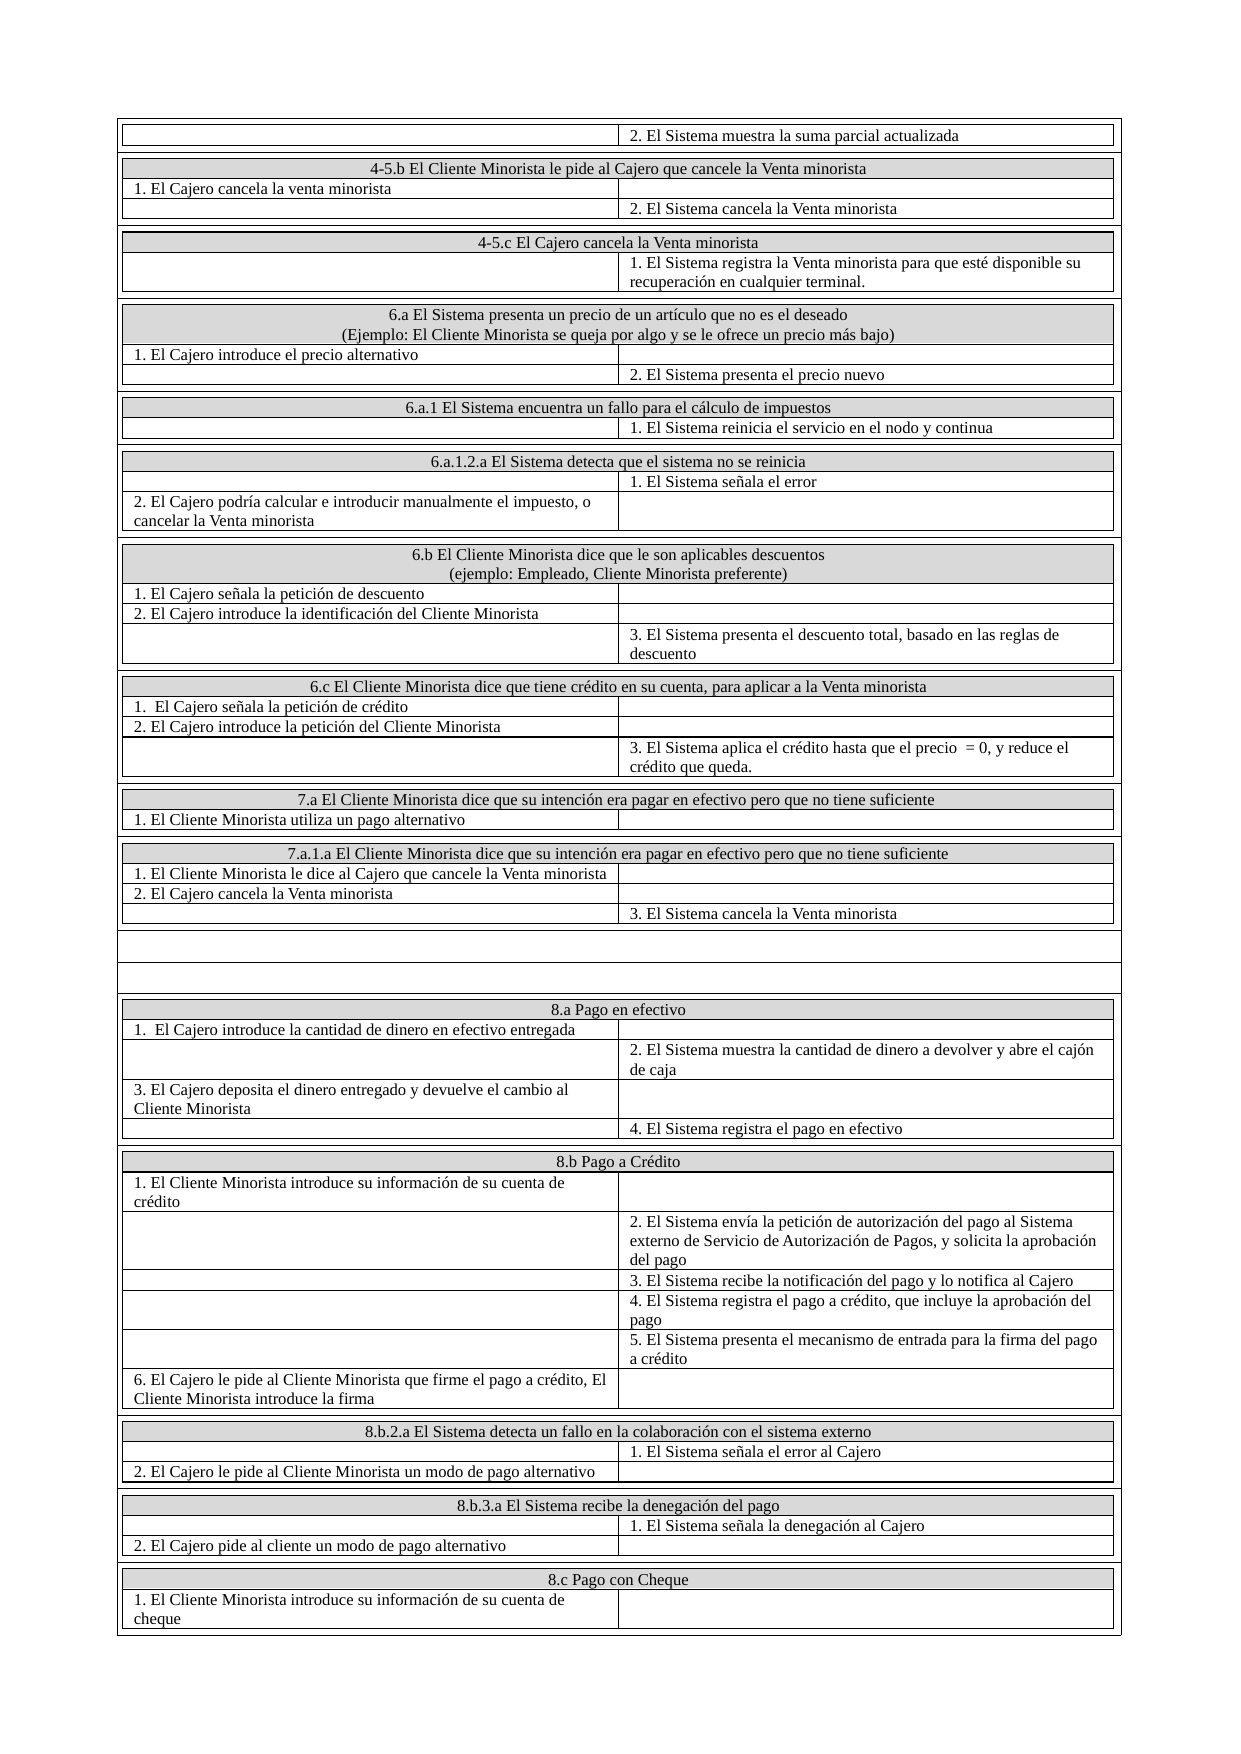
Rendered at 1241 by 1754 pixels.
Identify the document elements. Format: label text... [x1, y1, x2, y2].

table_cell [123, 199, 618, 218]
table_cell 2. El Sistema muestra la cantidad de dinero a devolver y abre el cajón de caja [619, 1040, 1113, 1078]
table_cell [118, 392, 1121, 444]
table_cell [118, 538, 1121, 669]
table_cell 2. El Cajero introduce la identificación del Cliente Minorista [123, 604, 618, 623]
table_cell [118, 837, 1121, 930]
table_cell 2. El Sistema muestra la suma parcial actualizada [619, 125, 1113, 144]
table_cell [118, 153, 1121, 225]
table_header 6.c El Cliente Minorista dice que tiene crédito en su cuenta, para aplicar a la Venta minorista [123, 677, 1113, 696]
table_cell [123, 418, 618, 437]
table_cell [619, 810, 1113, 829]
table_header 7.a.1.a El Cliente Minorista dice que su intención era pagar en efectivo pero que no tiene suficiente [123, 844, 1113, 863]
table_header 6.b El Cliente Minorista dice que le son aplicables descuentos (ejemplo: Empleado, Cliente Minorista preferente) [123, 545, 1113, 583]
table_cell [118, 1416, 1121, 1488]
table_header 6.a.1.2.a El Sistema detecta que el sistema no se reinicia [123, 452, 1113, 471]
table_cell [118, 963, 1121, 992]
table_cell [619, 1369, 1113, 1408]
table_cell 5. El Sistema presenta el mecanismo de entrada para la firma del pago a crédito [619, 1330, 1113, 1368]
table_cell [123, 1040, 618, 1078]
table_cell 1. El Cajero cancela la venta minorista [123, 179, 618, 198]
table_header 8.b.2.a El Sistema detecta un fallo en la colaboración con el sistema externo [123, 1422, 1113, 1441]
table_cell 1. El Cliente Minorista utiliza un pago alternativo [123, 810, 618, 829]
table_cell [118, 671, 1121, 783]
table_cell [123, 472, 618, 491]
table_cell [619, 179, 1113, 198]
table_cell 2. El Cajero cancela la Venta minorista [123, 884, 618, 903]
table_cell 1. El Cliente Minorista le dice al Cajero que cancele la Venta minorista [123, 864, 618, 883]
table_cell [619, 697, 1113, 716]
table_cell [619, 1080, 1113, 1118]
table_header 7.a El Cliente Minorista dice que su intención era pagar en efectivo pero que no tiene suficiente [123, 790, 1113, 809]
table_cell [118, 931, 1121, 961]
table_cell 2. El Sistema cancela la Venta minorista [619, 199, 1113, 218]
table_cell 3. El Sistema aplica el crédito hasta que el precio = 0, y reduce el crédito que queda. [619, 738, 1113, 776]
table_cell 1. El Cajero señala la petición de descuento [123, 584, 618, 603]
table_cell 1. El Cajero introduce la cantidad de dinero en efectivo entregada [123, 1020, 618, 1039]
table_cell [123, 1212, 618, 1269]
table_cell [619, 1462, 1113, 1481]
table_cell 2. El Sistema envía la petición de autorización del pago al Sistema externo de Servicio de Autorización de Pagos, y solicita la aprobación del pago [619, 1212, 1113, 1269]
table_cell [123, 1270, 618, 1289]
table_cell 4. El Sistema registra el pago a crédito, que incluye la aprobación del pago [619, 1291, 1113, 1329]
table_cell [619, 1020, 1113, 1039]
table_cell [118, 119, 1121, 151]
table_cell 1. El Sistema reinicia el servicio en el nodo y continua [619, 418, 1113, 437]
table_cell 4. El Sistema registra el pago en efectivo [619, 1119, 1113, 1138]
table_cell [123, 1442, 618, 1461]
table_cell [118, 1489, 1121, 1562]
table_cell 1. El Sistema registra la Venta minorista para que esté disponible su recuperación en cualquier terminal. [619, 253, 1113, 291]
table_header 4-5.b El Cliente Minorista le pide al Cajero que cancele la Venta minorista [123, 159, 1113, 178]
table_cell [123, 1330, 618, 1368]
table_cell [619, 584, 1113, 603]
table_cell [118, 299, 1121, 391]
table_cell [118, 994, 1121, 1145]
table_cell [619, 1590, 1113, 1628]
table_cell 6. El Cajero le pide al Cliente Minorista que firme el pago a crédito, El Cliente Minorista introduce la firma [123, 1369, 618, 1408]
table_cell 3. El Cajero deposita el dinero entregado y devuelve el cambio al Cliente Minorista [123, 1080, 618, 1118]
table_cell 2. El Cajero podría calcular e introducir manualmente el impuesto, o cancelar la Venta minorista [123, 492, 618, 530]
table_cell 1. El Sistema señala la denegación al Cajero [619, 1516, 1113, 1535]
table_cell 3. El Sistema presenta el descuento total, basado en las reglas de descuento [619, 624, 1113, 663]
table_cell [118, 226, 1121, 298]
table_header 4-5.c El Cajero cancela la Venta minorista [123, 233, 1113, 252]
table_cell [123, 125, 618, 144]
table_cell [123, 365, 618, 384]
table_cell 1. El Cajero señala la petición de crédito [123, 697, 618, 716]
table_cell 2. El Cajero le pide al Cliente Minorista un modo de pago alternativo [123, 1462, 618, 1481]
table_header 8.a Pago en efectivo [123, 1000, 1113, 1019]
table_cell [619, 345, 1113, 364]
table_cell 1. El Cajero introduce el precio alternativo [123, 345, 618, 364]
table_header 6.a.1 El Sistema encuentra un fallo para el cálculo de impuestos [123, 398, 1113, 417]
table_cell [123, 1291, 618, 1329]
table_cell 1. El Sistema señala el error [619, 472, 1113, 491]
table_cell [123, 1516, 618, 1535]
table_cell [619, 717, 1113, 736]
table_header 8.c Pago con Cheque [123, 1569, 1113, 1588]
table_cell 3. El Sistema recibe la notificación del pago y lo notifica al Cajero [619, 1270, 1113, 1289]
table_cell [123, 253, 618, 291]
table_header 6.a El Sistema presenta un precio de un artículo que no es el deseado (Ejemplo: El Cliente Minorista se queja por algo y se le ofrece un precio más bajo) [123, 305, 1113, 343]
table_cell [619, 492, 1113, 530]
table_cell [123, 904, 618, 923]
table_cell [619, 604, 1113, 623]
table_cell 1. El Cliente Minorista introduce su información de su cuenta de crédito [123, 1173, 618, 1211]
table_cell [123, 1119, 618, 1138]
table_cell [619, 864, 1113, 883]
table_cell [123, 624, 618, 663]
table_cell 2. El Cajero pide al cliente un modo de pago alternativo [123, 1536, 618, 1555]
table_cell [619, 884, 1113, 903]
table_cell 2. El Sistema presenta el precio nuevo [619, 365, 1113, 384]
table_cell 1. El Sistema señala el error al Cajero [619, 1442, 1113, 1461]
table_header 8.b.3.a El Sistema recibe la denegación del pago [123, 1496, 1113, 1515]
table_cell 3. El Sistema cancela la Venta minorista [619, 904, 1113, 923]
table_cell [619, 1173, 1113, 1211]
table_cell [619, 1536, 1113, 1555]
table_cell [118, 1146, 1121, 1414]
table_cell [118, 1563, 1121, 1635]
table_cell [123, 738, 618, 776]
table_cell [118, 784, 1121, 836]
table_cell 2. El Cajero introduce la petición del Cliente Minorista [123, 717, 618, 736]
table_cell [118, 445, 1121, 537]
table_header 8.b Pago a Crédito [123, 1152, 1113, 1171]
table_cell 1. El Cliente Minorista introduce su información de su cuenta de cheque [123, 1590, 618, 1628]
